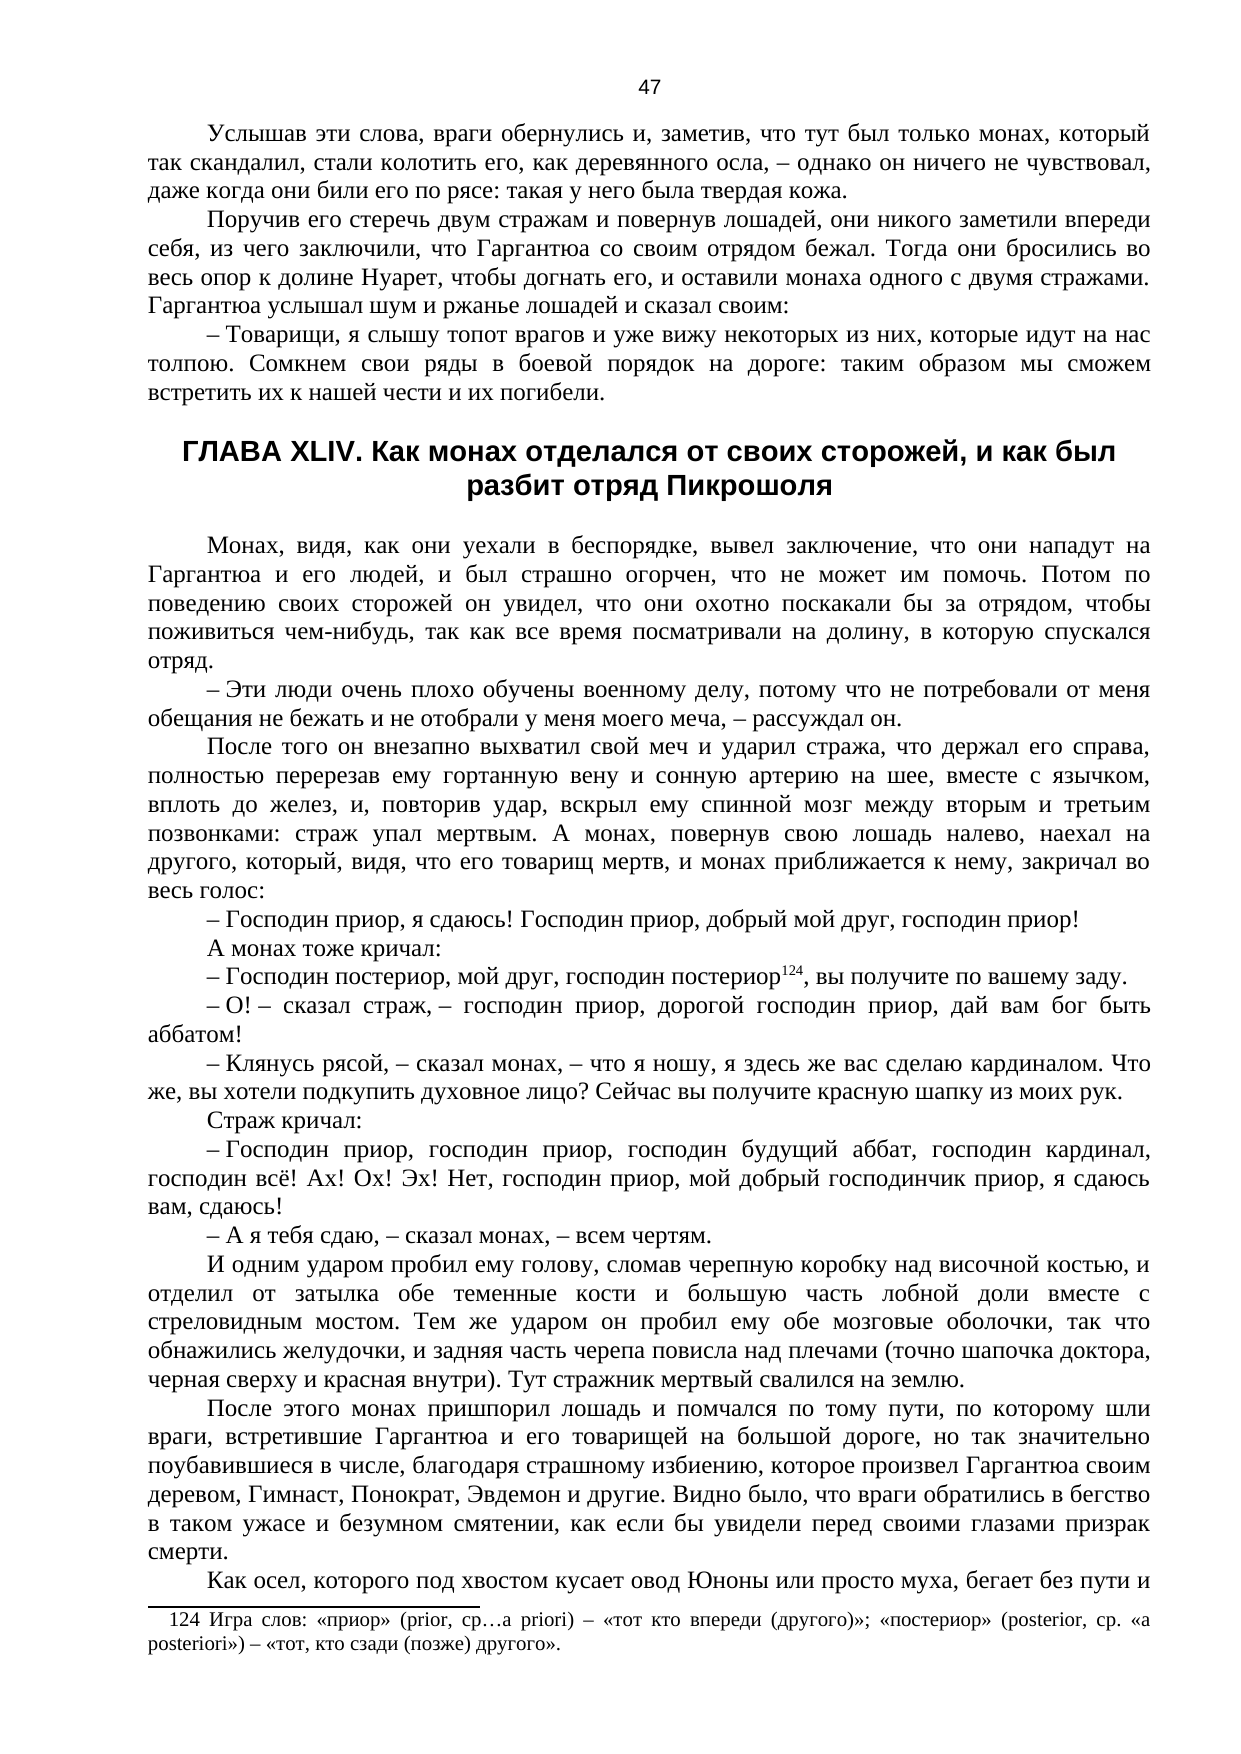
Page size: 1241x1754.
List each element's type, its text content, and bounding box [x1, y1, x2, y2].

text – Господин приор, я сдаюсь! Господин приор, добрый мой друг, господин приор! [148, 904, 1152, 933]
text – Товарищи, я слышу топот врагов и уже вижу некоторых из них, которые идут на нас толпою. Сомкнем свои ряды в боевой порядок на дороге: таким образом мы сможем встретить их к нашей чести и их погибели. [148, 319, 1152, 406]
text Как осел, которого под хвостом кусает овод Юноны или просто муха, бегает без пути и [148, 1565, 1152, 1594]
text Игра слов: «приор» (prior, ср…а priori) – «тот кто впереди (другого)»; «постериор» (posterior, ср. «а posteriori») – «тот, кто сзади (позже) другого». [148, 1607, 1152, 1655]
text А монах тоже кричал: [148, 933, 1152, 961]
text Услышав эти слова, враги обернулись и, заметив, что тут был только монах, который так скандалил, стали колотить его, как деревянного осла, – однако он ничего не чувствовал, даже когда они били его по рясе: такая у него была твердая кожа. [148, 118, 1152, 204]
text После того он внезапно выхватил свой меч и ударил стража, что держал его справа, полностью перерезав ему гортанную вену и сонную артерию на шее, вместе с язычком, вплоть до желез, и, повторив удар, вскрыл ему спинной мозг между вторым и третьим позвонками: страж упал мертвым. А монах, повернув свою лошадь налево, наехал на другого, который, видя, что его товарищ мертв, и монах приближается к нему, закричал во весь голос: [148, 731, 1152, 904]
text – О! – сказал страж, – господин приор, дорогой господин приор, дай вам бог быть аббатом! [148, 990, 1152, 1048]
text После этого монах пришпорил лошадь и помчался по тому пути, по которому шли враги, встретившие Гаргантюа и его товарищей на большой дороге, но так значительно поубавившиеся в числе, благодаря страшному избиению, которое произвел Гаргантюа своим деревом, Гимнаст, Понократ, Эвдемон и другие. Видно было, что враги обратились в бегство в таком ужасе и безумном смятении, как если бы увидели перед своими глазами призрак смерти. [148, 1393, 1152, 1565]
text Монах, видя, как они уехали в беспорядке, вывел заключение, что они нападут на Гаргантюа и его людей, и был страшно огорчен, что не может им помочь. Потом по поведению своих сторожей он увидел, что они охотно поскакали бы за отрядом, чтобы поживиться чем‑нибудь, так как все время посматривали на долину, в которую спускался отряд. [148, 530, 1152, 674]
text Страж кричал: [148, 1105, 1152, 1134]
text – Эти люди очень плохо обучены военному делу, потому что не потребовали от меня обещания не бежать и не отобрали у меня моего меча, – рассуждал он. [148, 674, 1152, 731]
text – Господин приор, господин приор, господин будущий аббат, господин кардинал, господин всё! Ах! Ох! Эх! Нет, господин приор, мой добрый господинчик приор, я сдаюсь вам, сдаюсь! [148, 1134, 1152, 1220]
text – А я тебя сдаю, – сказал монах, – всем чертям. [148, 1220, 1152, 1249]
text И одним ударом пробил ему голову, сломав черепную коробку над височной костью, и отделил от затылка обе теменные кости и большую часть лобной доли вместе с стреловидным мостом. Тем же ударом он пробил ему обе мозговые оболочки, так что обнажились желудочки, и задняя часть черепа повисла над плечами (точно шапочка доктора, черная сверху и красная внутри). Тут стражник мертвый свалился на землю. [148, 1249, 1152, 1393]
subtitle ГЛАВА XLIV. Как монах отделался от своих сторожей, и как был разбит отряд Пикрошоля [148, 434, 1152, 501]
text Поручив его стеречь двум стражам и повернув лошадей, они никого заметили впереди себя, из чего заключили, что Гаргантюа со своим отрядом бежал. Тогда они бросились во весь опор к долине Нуарет, чтобы догнать его, и оставили монаха одного с двумя стражами. Гаргантюа услышал шум и ржанье лошадей и сказал своим: [148, 204, 1152, 319]
text – Клянусь рясой, – сказал монах, – что я ношу, я здесь же вас сделаю кардиналом. Что же, вы хотели подкупить духовное лицо? Сейчас вы получите красную шапку из моих рук. [148, 1048, 1152, 1105]
text – Господин постериор, мой друг, господин постериор, вы получите по вашему заду. [148, 961, 1152, 990]
